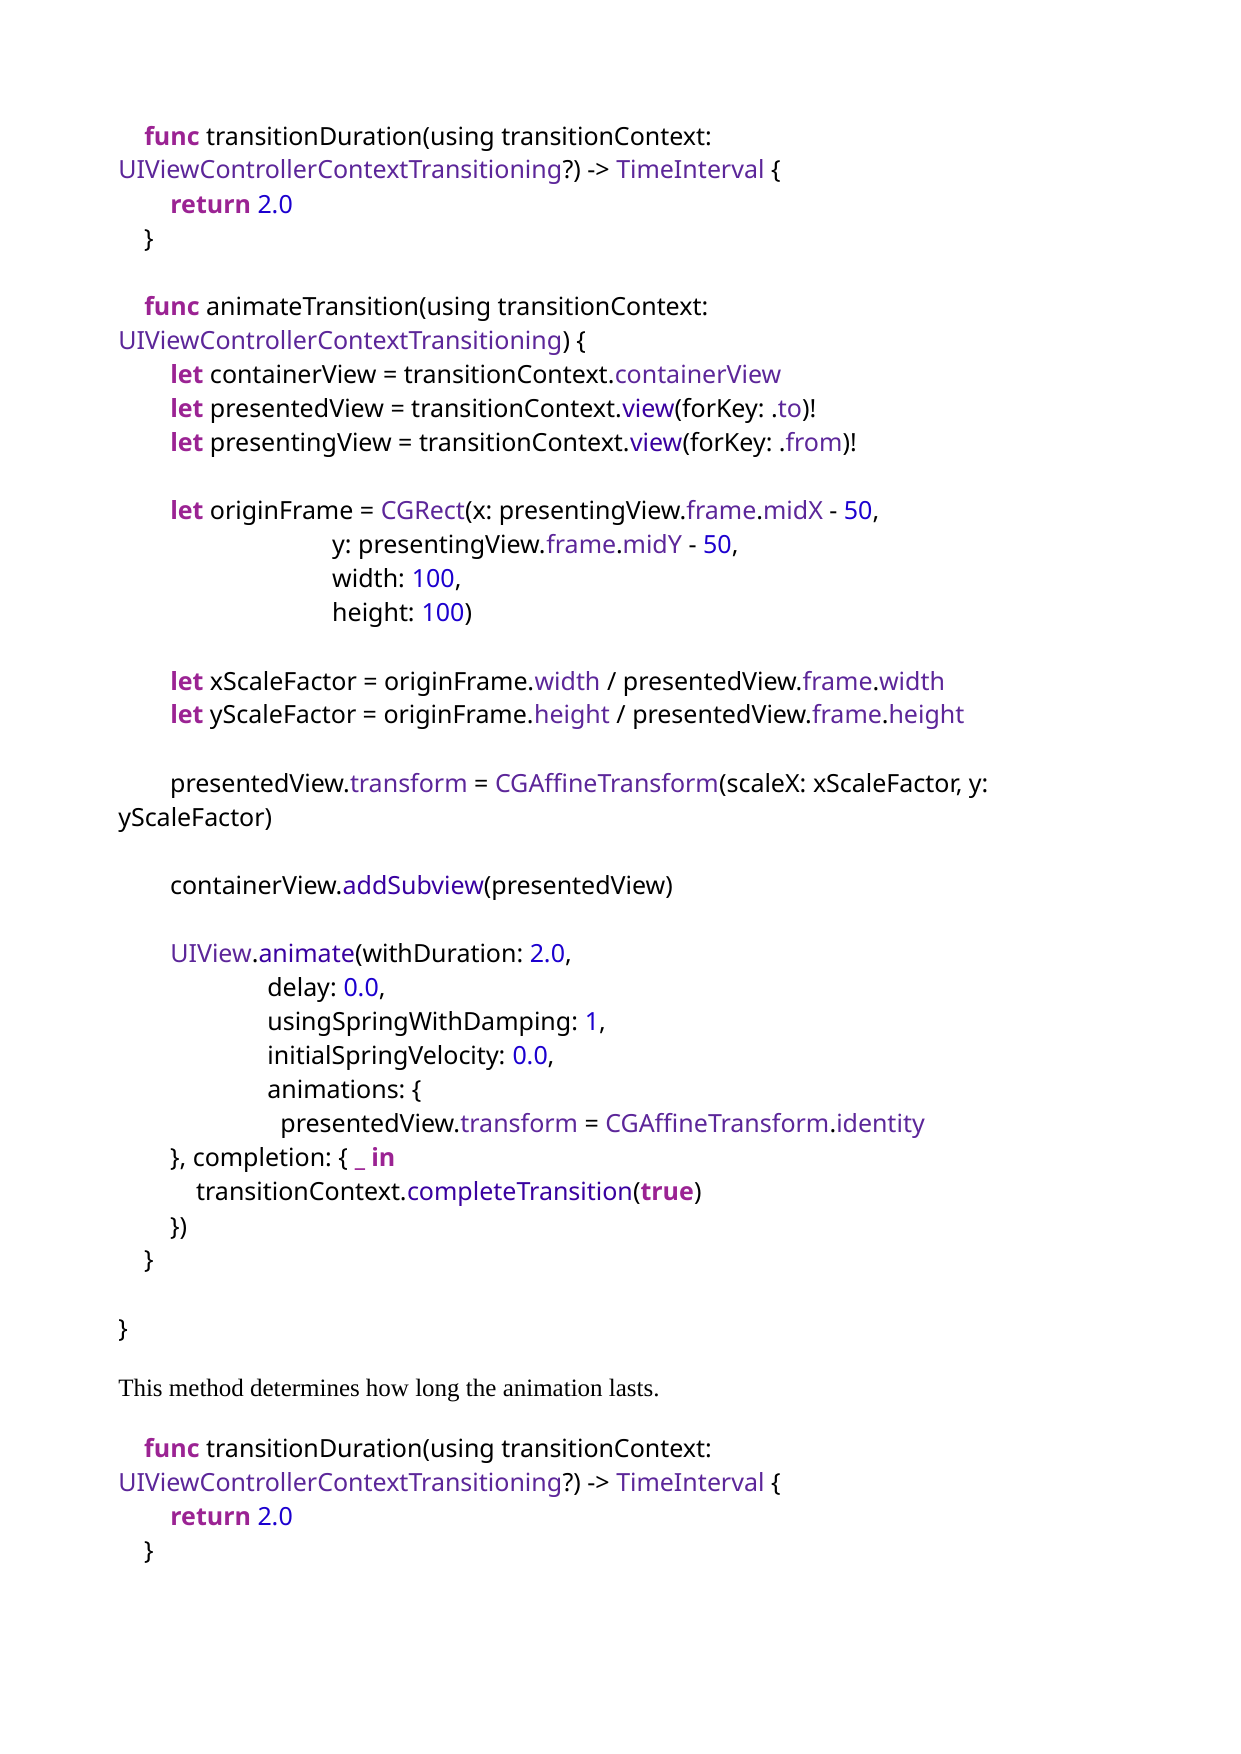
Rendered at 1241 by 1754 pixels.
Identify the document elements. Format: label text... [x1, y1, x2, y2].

text containerView.addSubview(presentedView) [118, 867, 1122, 902]
text func transitionDuration(using transitionContext: UIViewControllerContextTransitioning?) -> TimeInterval { [118, 118, 1122, 186]
text delay: 0.0, [118, 970, 1122, 1004]
text } [118, 220, 1122, 254]
text width: 100, [118, 561, 1122, 595]
text presentedView.transform = CGAffineTransform(scaleX: xScaleFactor, y: yScaleFactor) [118, 765, 1122, 833]
text let containerView = transitionContext.containerView [118, 357, 1122, 391]
text let presentingView = transitionContext.view(forKey: .from)! [118, 425, 1122, 459]
text This method determines how long the animation lasts. [118, 1373, 1122, 1402]
text presentedView.transform = CGAffineTransform.identity [118, 1106, 1122, 1140]
text func transitionDuration(using transitionContext: UIViewControllerContextTransitioning?) -> TimeInterval { [118, 1431, 1122, 1499]
text return 2.0 [118, 186, 1122, 220]
text let presentedView = transitionContext.view(forKey: .to)! [118, 391, 1122, 425]
text } [118, 1533, 1122, 1567]
text height: 100) [118, 595, 1122, 629]
text usingSpringWithDamping: 1, [118, 1004, 1122, 1038]
text func animateTransition(using transitionContext: UIViewControllerContextTransitioning) { [118, 288, 1122, 357]
text }, completion: { _ in [118, 1140, 1122, 1174]
text transitionContext.completeTransition(true) [118, 1174, 1122, 1208]
text animations: { [118, 1072, 1122, 1106]
text let xScaleFactor = originFrame.width / presentedView.frame.width [118, 663, 1122, 697]
text y: presentingView.frame.midY - 50, [118, 527, 1122, 561]
text }) [118, 1208, 1122, 1242]
text let originFrame = CGRect(x: presentingView.frame.midX - 50, [118, 493, 1122, 527]
text } [118, 1242, 1122, 1276]
text let yScaleFactor = originFrame.height / presentedView.frame.height [118, 697, 1122, 731]
text initialSpringVelocity: 0.0, [118, 1038, 1122, 1072]
text UIView.animate(withDuration: 2.0, [118, 936, 1122, 970]
text } [118, 1310, 1122, 1344]
text return 2.0 [118, 1499, 1122, 1533]
